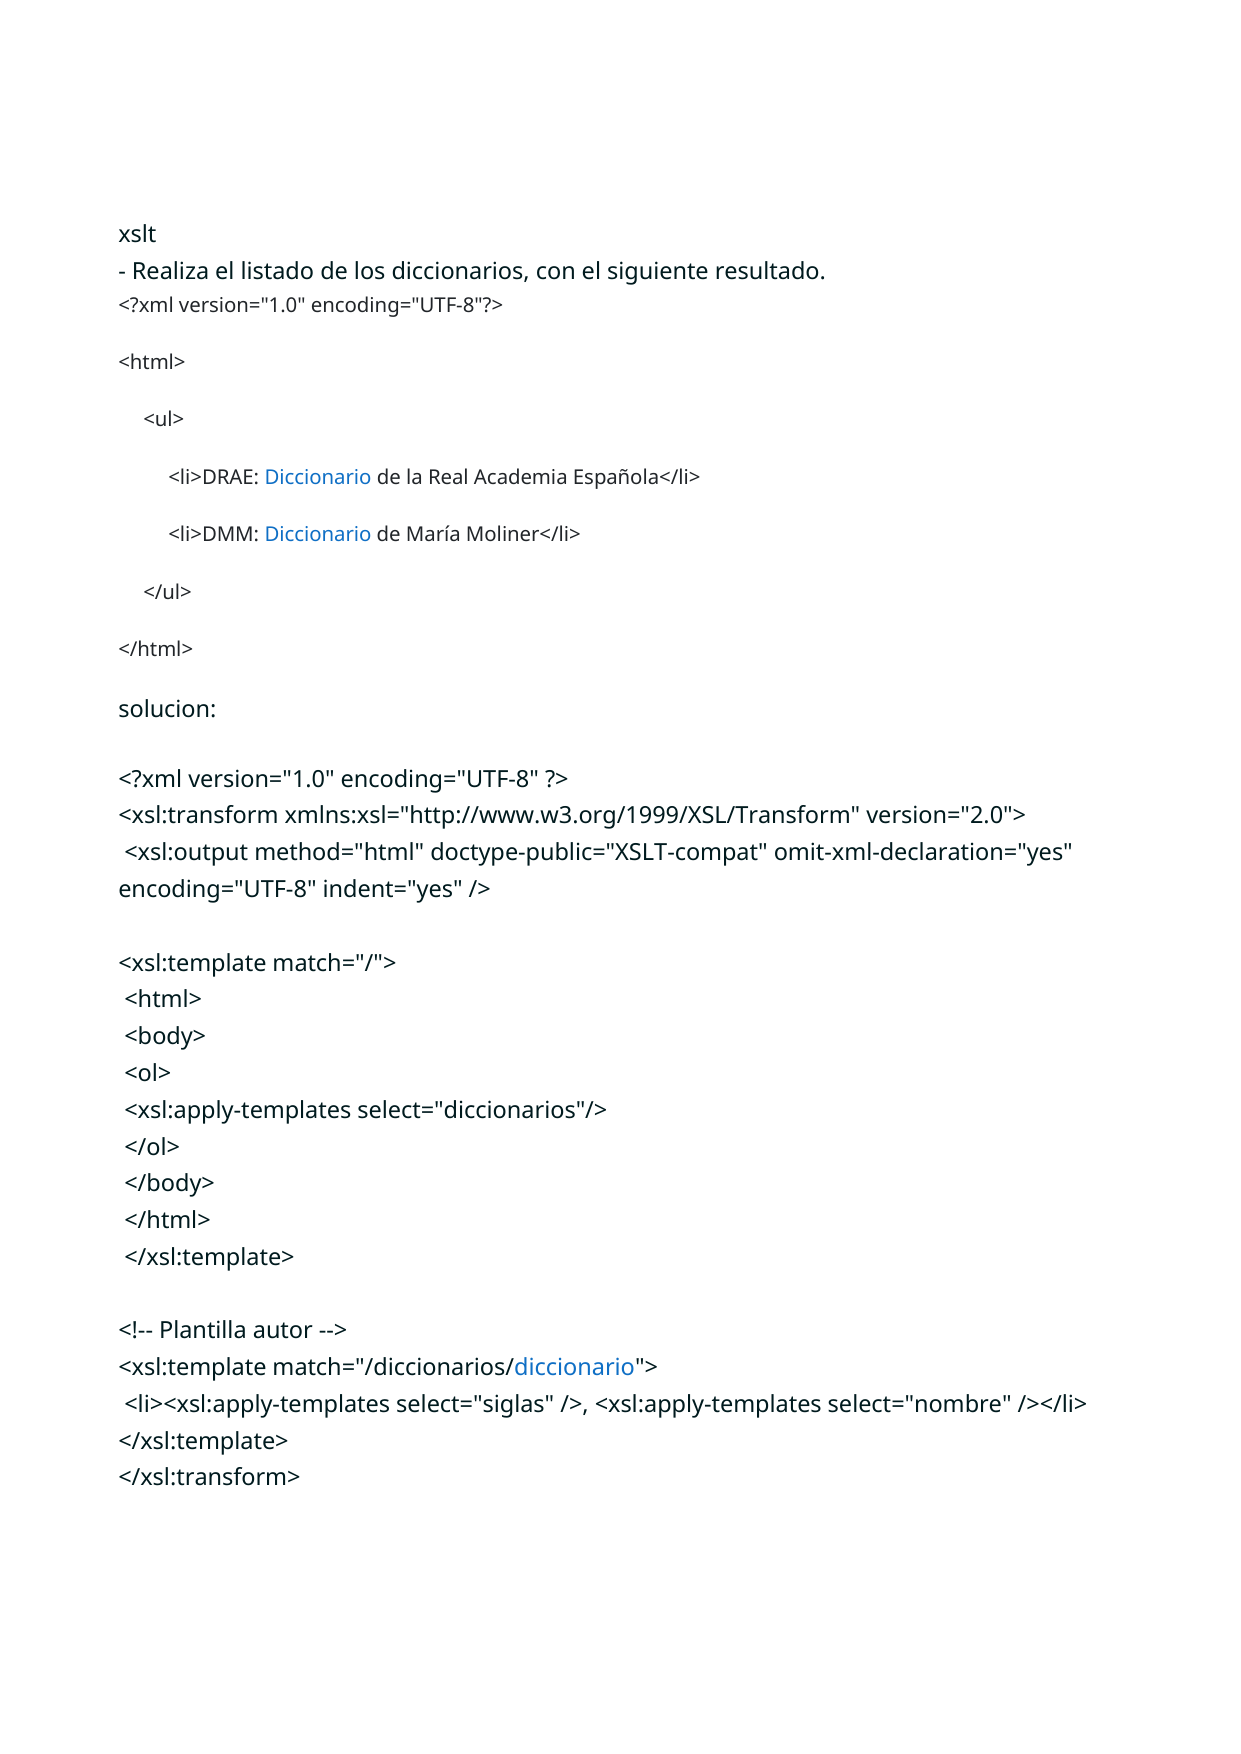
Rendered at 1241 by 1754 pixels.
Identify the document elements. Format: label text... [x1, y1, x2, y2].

text <?xml version="1.0" encoding="UTF-8" ?> <xsl:transform xmlns:xsl="http://www.w3.org/1999/XSL/Transform" version="2.0"> <xsl:output method="html" doctype-public="XSLT-compat" omit-xml-declaration="yes" encoding="UTF-8" indent="yes" /> <xsl:template match="/"> <html> <body> <ol> <xsl:apply-templates select="diccionarios"/> </ol> </body> </html> </xsl:template> <!-- Plantilla autor --> [118, 762, 1122, 1346]
text xslt [118, 217, 1122, 249]
text <ul> [118, 405, 1122, 433]
text solucion: [118, 692, 1122, 724]
text <li>DRAE: Diccionario de la Real Academia Española</li> [118, 463, 1122, 491]
text <xsl:template match="/diccionarios/diccionario"> <li><xsl:apply-templates select="siglas" />, <xsl:apply-templates select="nombre" /></li> </xsl:template> </xsl:transform> [118, 1350, 1122, 1493]
text </html> [118, 635, 1122, 663]
text <?xml version="1.0" encoding="UTF-8"?> [118, 291, 1122, 318]
text </ul> [118, 578, 1122, 606]
text <li>DMM: Diccionario de María Moliner</li> [118, 520, 1122, 548]
text - Realiza el listado de los diccionarios, con el siguiente resultado. [118, 254, 1122, 286]
text <html> [118, 348, 1122, 376]
